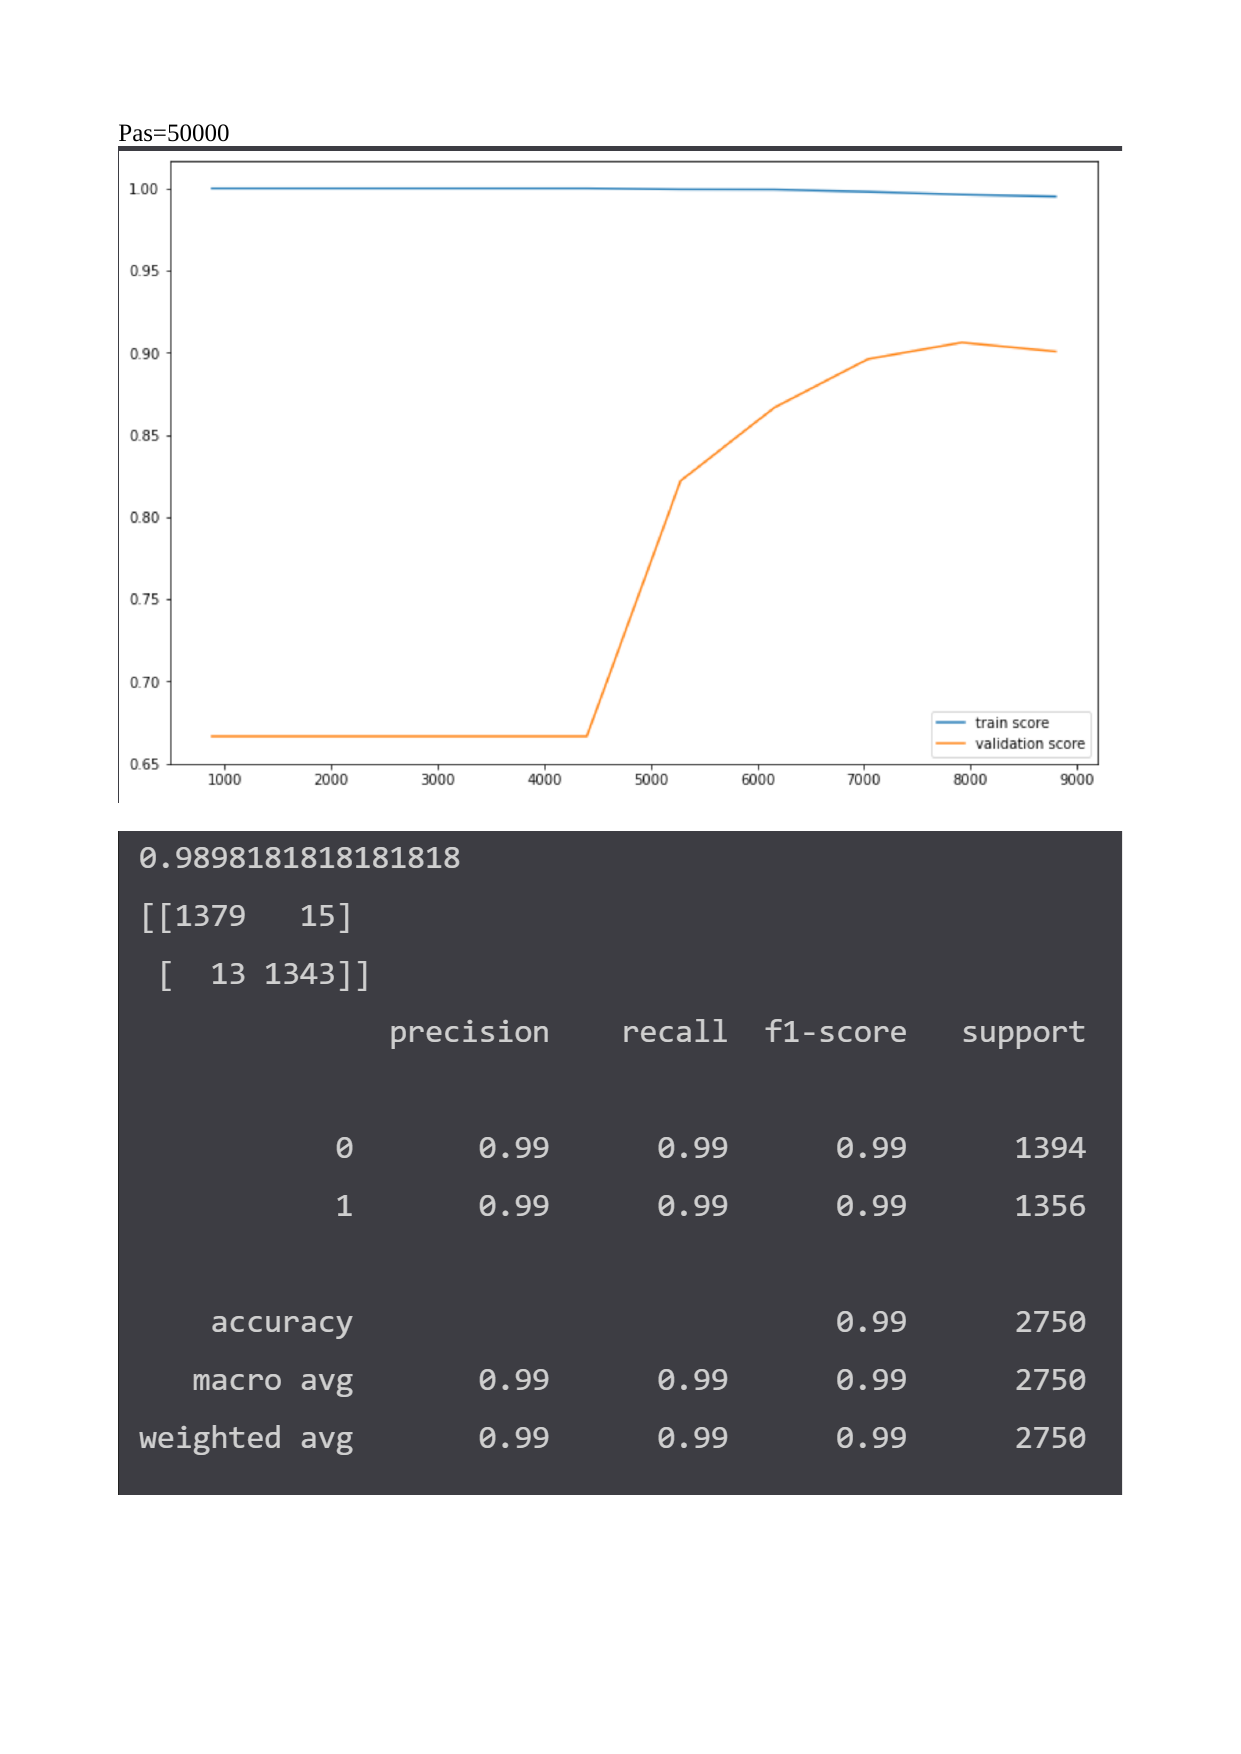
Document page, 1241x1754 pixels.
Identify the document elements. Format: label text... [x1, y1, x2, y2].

text Pas=50000 [118, 118, 1122, 146]
